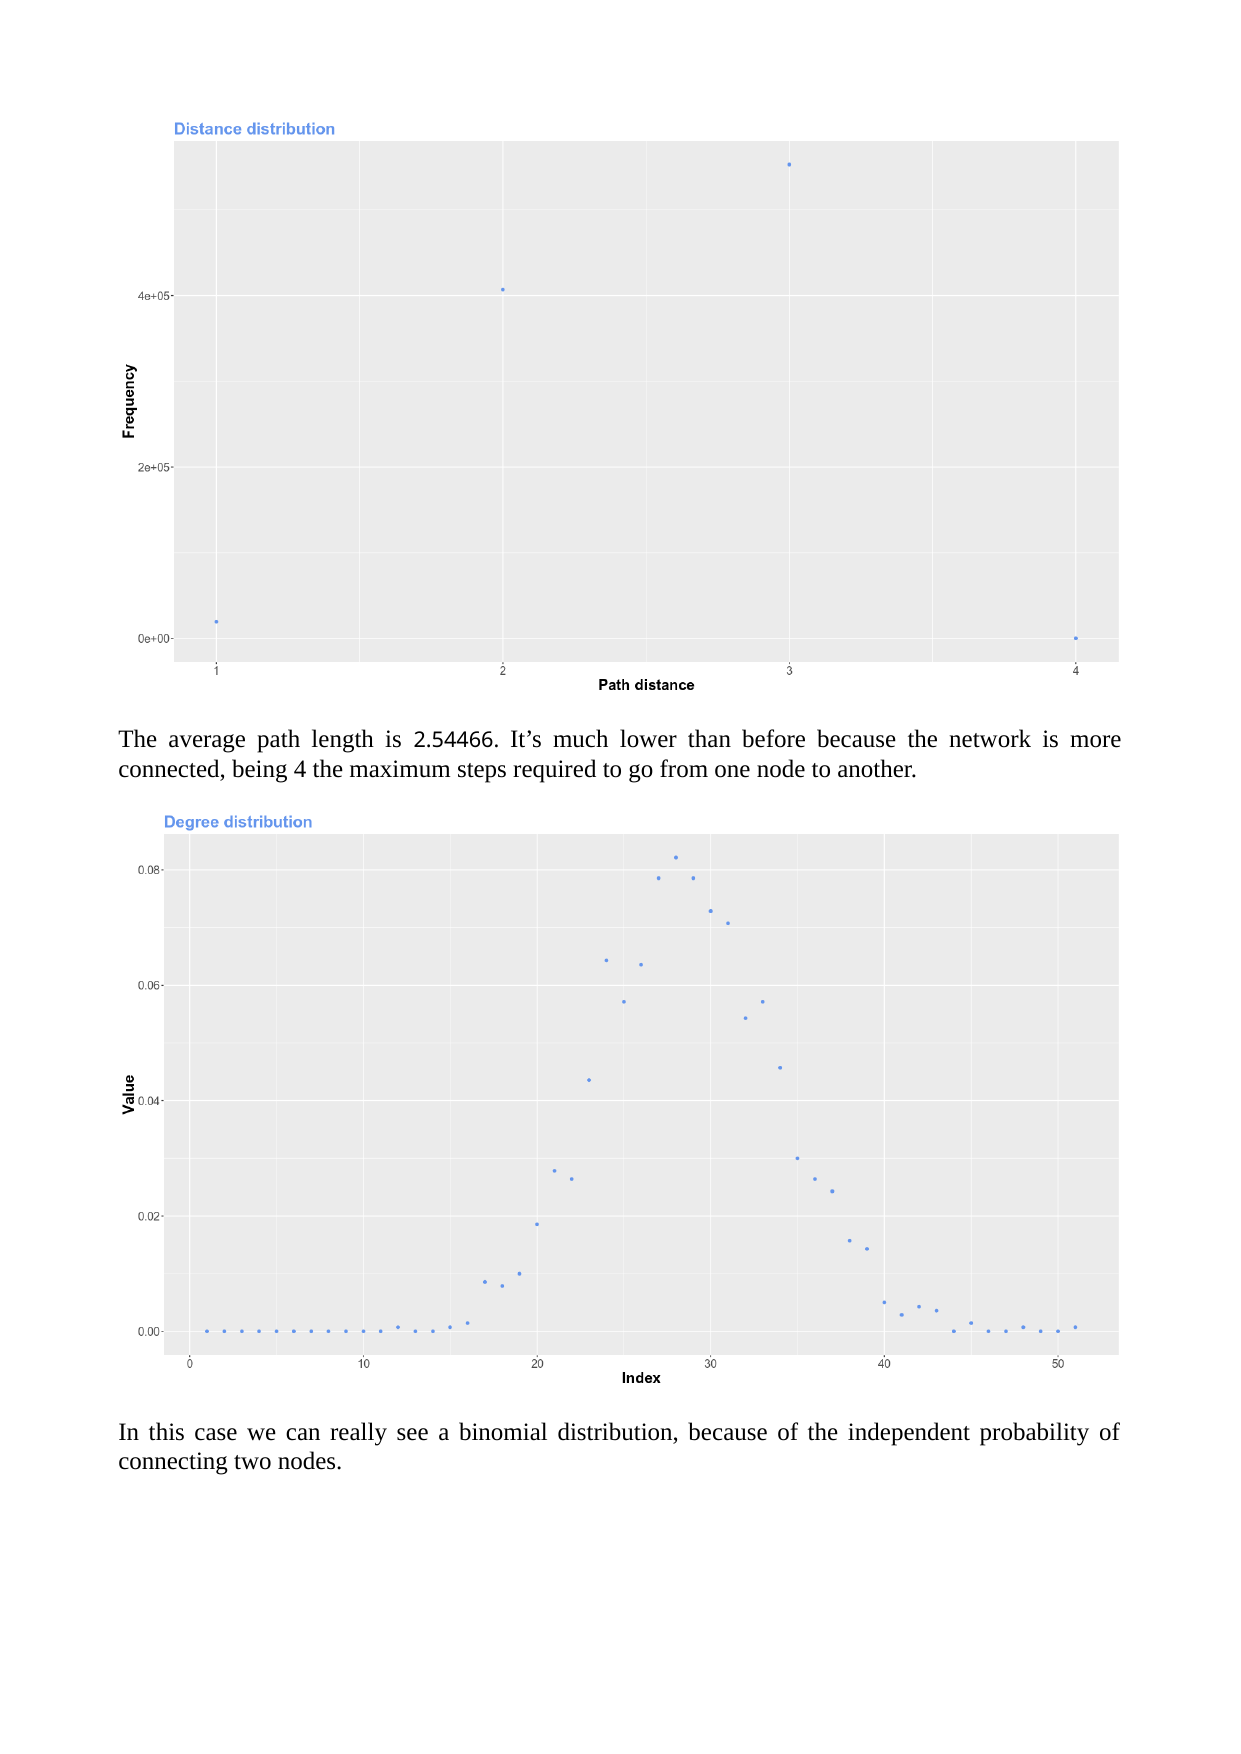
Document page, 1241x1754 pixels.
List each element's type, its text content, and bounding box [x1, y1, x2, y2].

text In this case we can really see a binomial distribution, because of the independent probability of connecting two nodes. [118, 1417, 1122, 1475]
picture [118, 811, 1123, 1389]
picture [118, 118, 1123, 696]
text The average path length is 2.54466. It’s much lower than before because the network is more connected, being 4 the maximum steps required to go from one node to another. [118, 724, 1122, 783]
